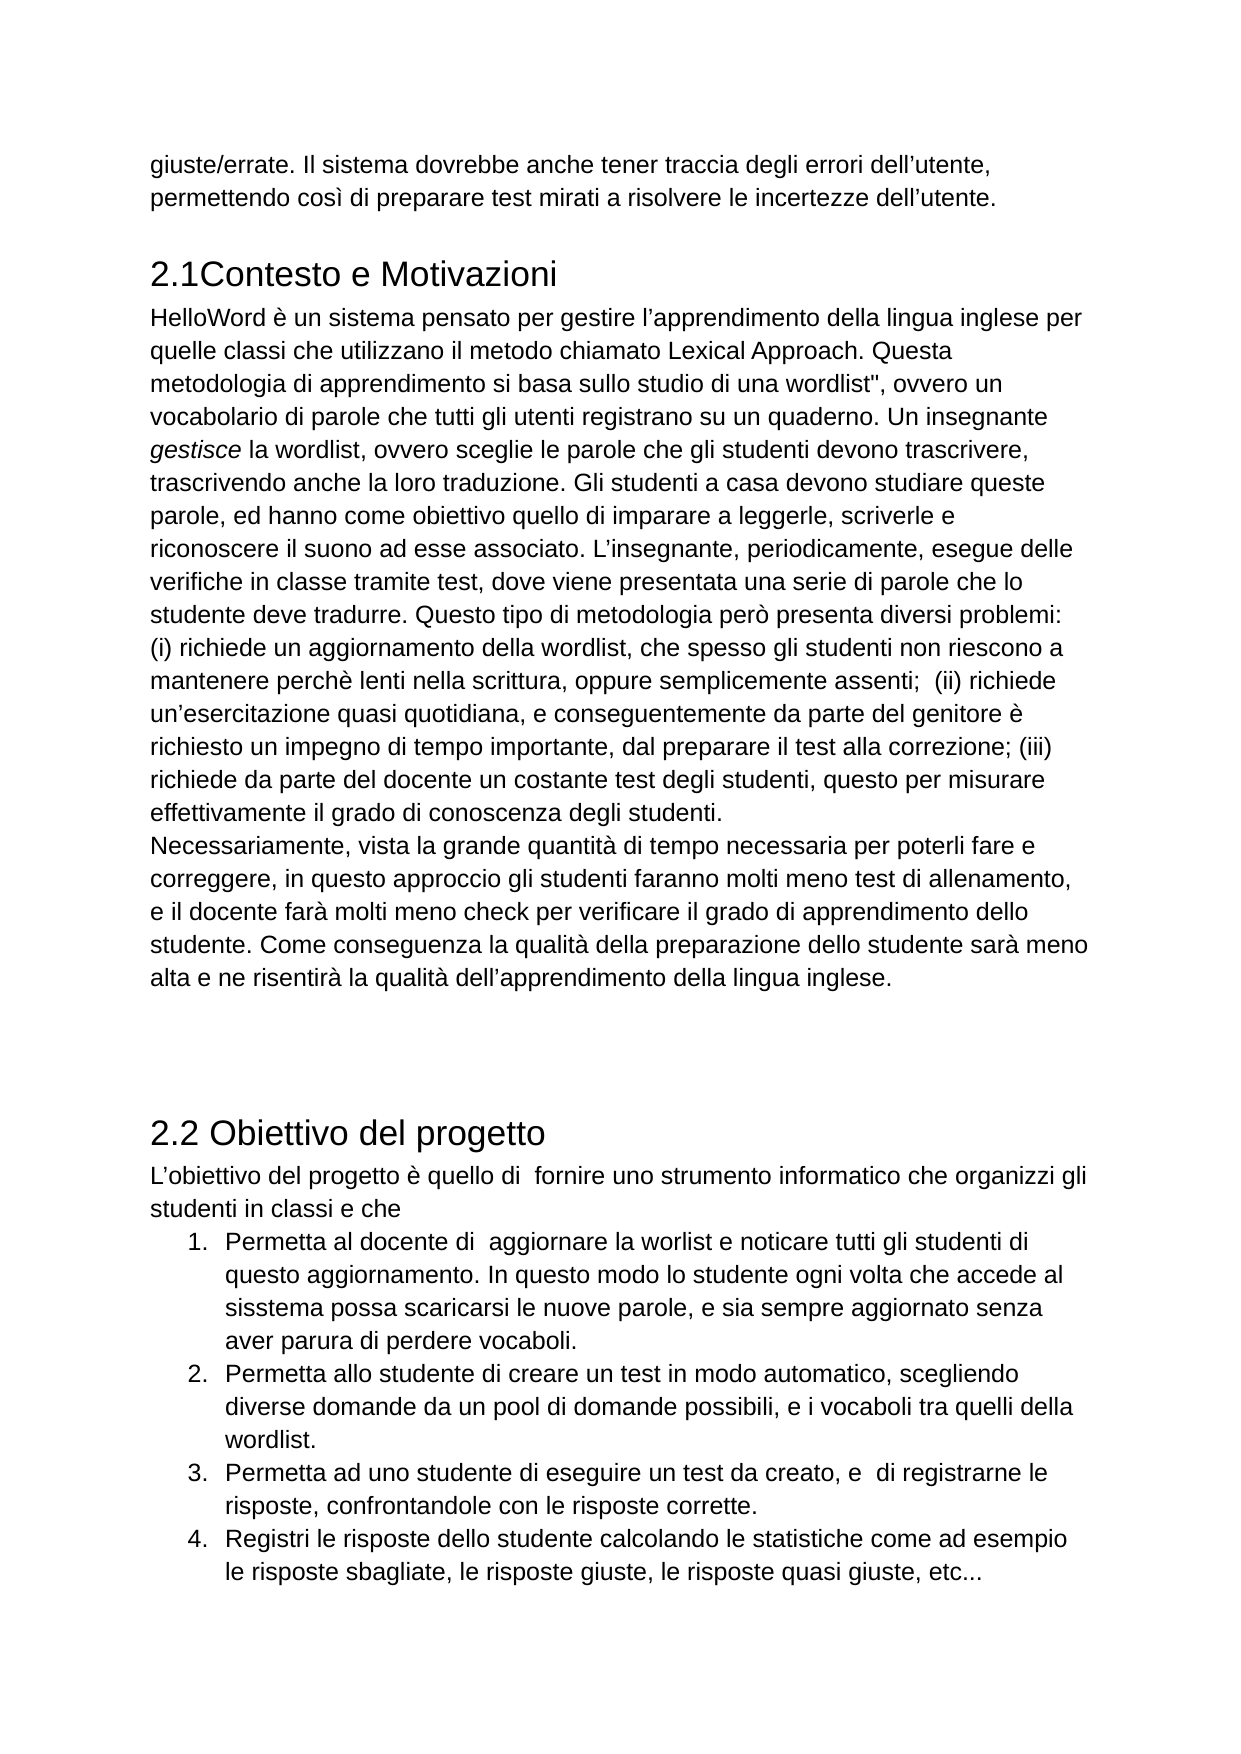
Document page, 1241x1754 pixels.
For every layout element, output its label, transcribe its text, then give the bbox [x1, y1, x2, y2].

list Permetta al docente di aggiornare la worlist e noticare tutti gli studenti di questo aggiornamento. In questo modo lo studente ogni volta che accede al sisstema possa scaricarsi le nuove parole, e sia sempre aggiornato senza aver parura di perdere vocaboli. [187, 1227, 1090, 1355]
text Necessariamente, vista la grande quantità di tempo necessaria per poterli fare e correggere, in questo approccio gli studenti faranno molti meno test di allenamento, e il docente farà molti meno check per verificare il grado di apprendimento dello studente. Come conseguenza la qualità della preparazione dello studente sarà meno alta e ne risentirà la qualità dell’apprendimento della lingua inglese. [150, 831, 1090, 992]
text L’obiettivo del progetto è quello di fornire uno strumento informatico che organizzi gli studenti in classi e che [150, 1161, 1090, 1223]
list Registri le risposte dello studente calcolando le statistiche come ad esempio le risposte sbagliate, le risposte giuste, le risposte quasi giuste, etc... [187, 1524, 1090, 1586]
list Permetta ad uno studente di eseguire un test da creato, e di registrarne le risposte, confrontandole con le risposte corrette. [187, 1458, 1090, 1520]
text HelloWord è un sistema pensato per gestire l’apprendimento della lingua inglese per quelle classi che utilizzano il metodo chiamato Lexical Approach. Questa metodologia di apprendimento si basa sullo studio di una wordlist", ovvero un vocabolario di parole che tutti gli utenti registrano su un quaderno. Un insegnante gestisce la wordlist, ovvero sceglie le parole che gli studenti devono trascrivere, trascrivendo anche la loro traduzione. Gli studenti a casa devono studiare queste parole, ed hanno come obiettivo quello di imparare a leggerle, scriverle e riconoscere il suono ad esse associato. L’insegnante, periodicamente, esegue delle verifiche in classe tramite test, dove viene presentata una serie di parole che lo studente deve tradurre. Questo tipo di metodologia però presenta diversi problemi: (i) richiede un aggiornamento della wordlist, che spesso gli studenti non riescono a mantenere perchè lenti nella scrittura, oppure semplicemente assenti; (ii) richiede un’esercitazione quasi quotidiana, e conseguentemente da parte del genitore è richiesto un impegno di tempo importante, dal preparare il test alla correzione; (iii) richiede da parte del docente un costante test degli studenti, questo per misurare effettivamente il grado di conoscenza degli studenti. [150, 303, 1090, 827]
list Permetta allo studente di creare un test in modo automatico, scegliendo diverse domande da un pool di domande possibili, e i vocaboli tra quelli della wordlist. [187, 1359, 1090, 1454]
text giuste/errate. Il sistema dovrebbe anche tener traccia degli errori dell’utente, permettendo così di preparare test mirati a risolvere le incertezze dell’utente. [150, 150, 1090, 212]
subtitle ​2.1​Contesto e Motivazioni [150, 253, 1090, 294]
subtitle 2.2​ Obiettivo del progetto [150, 1112, 1090, 1152]
